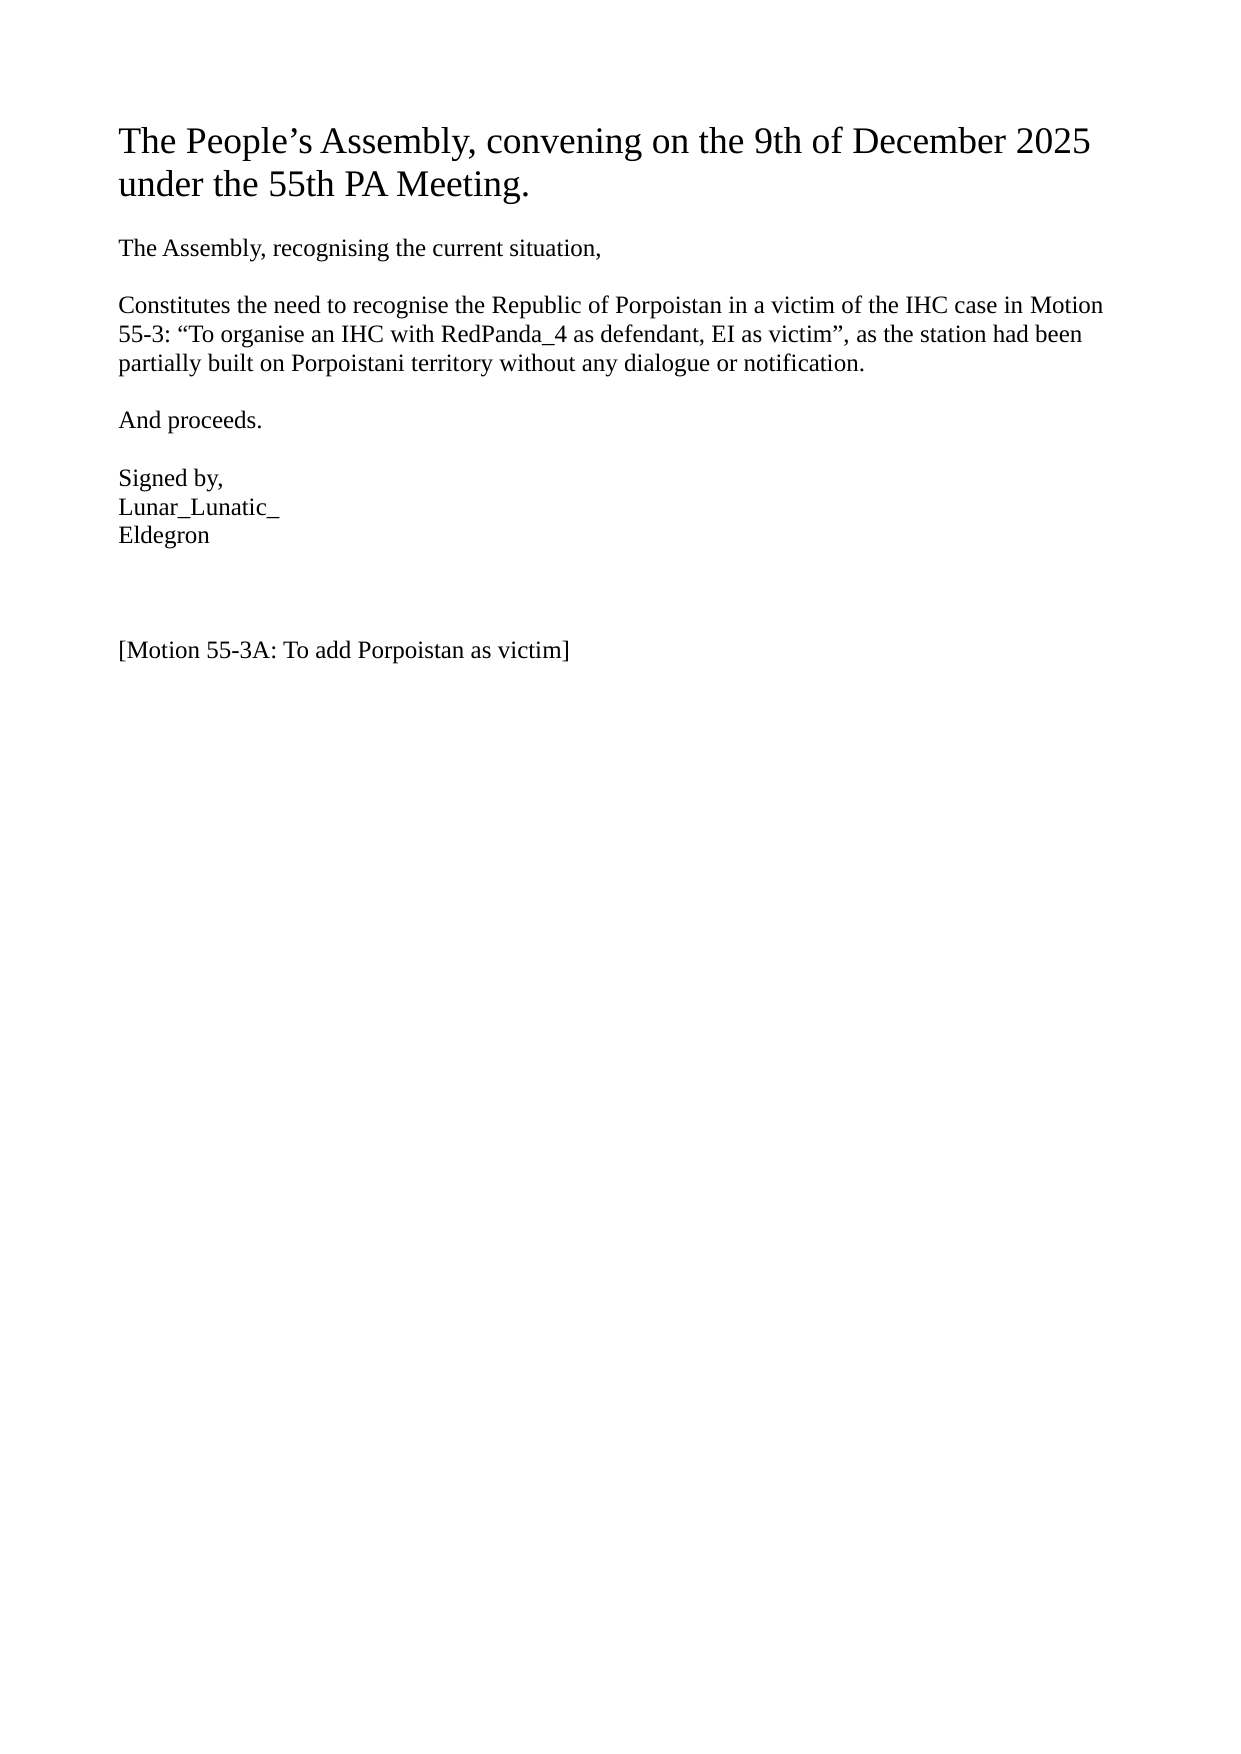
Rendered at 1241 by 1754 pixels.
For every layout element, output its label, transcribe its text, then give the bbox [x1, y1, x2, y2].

text Lunar_Lunatic_ [118, 492, 1122, 521]
text Eldegron [118, 521, 1122, 549]
text The Assembly, recognising the current situation, [118, 233, 1122, 262]
text [Motion 55-3A: To add Porpoistan as victim] [118, 636, 1122, 664]
text And proceeds. [118, 406, 1122, 434]
text The People’s Assembly, convening on the 9th of December 2025 under the 55th PA Meeting. [118, 118, 1122, 204]
text Signed by, [118, 463, 1122, 492]
text Constitutes the need to recognise the Republic of Porpoistan in a victim of the IHC case in Motion 55-3: “To organise an IHC with RedPanda_4 as defendant, EI as victim”, as the station had been partially built on Porpoistani territory without any dialogue or notification. [118, 291, 1122, 377]
